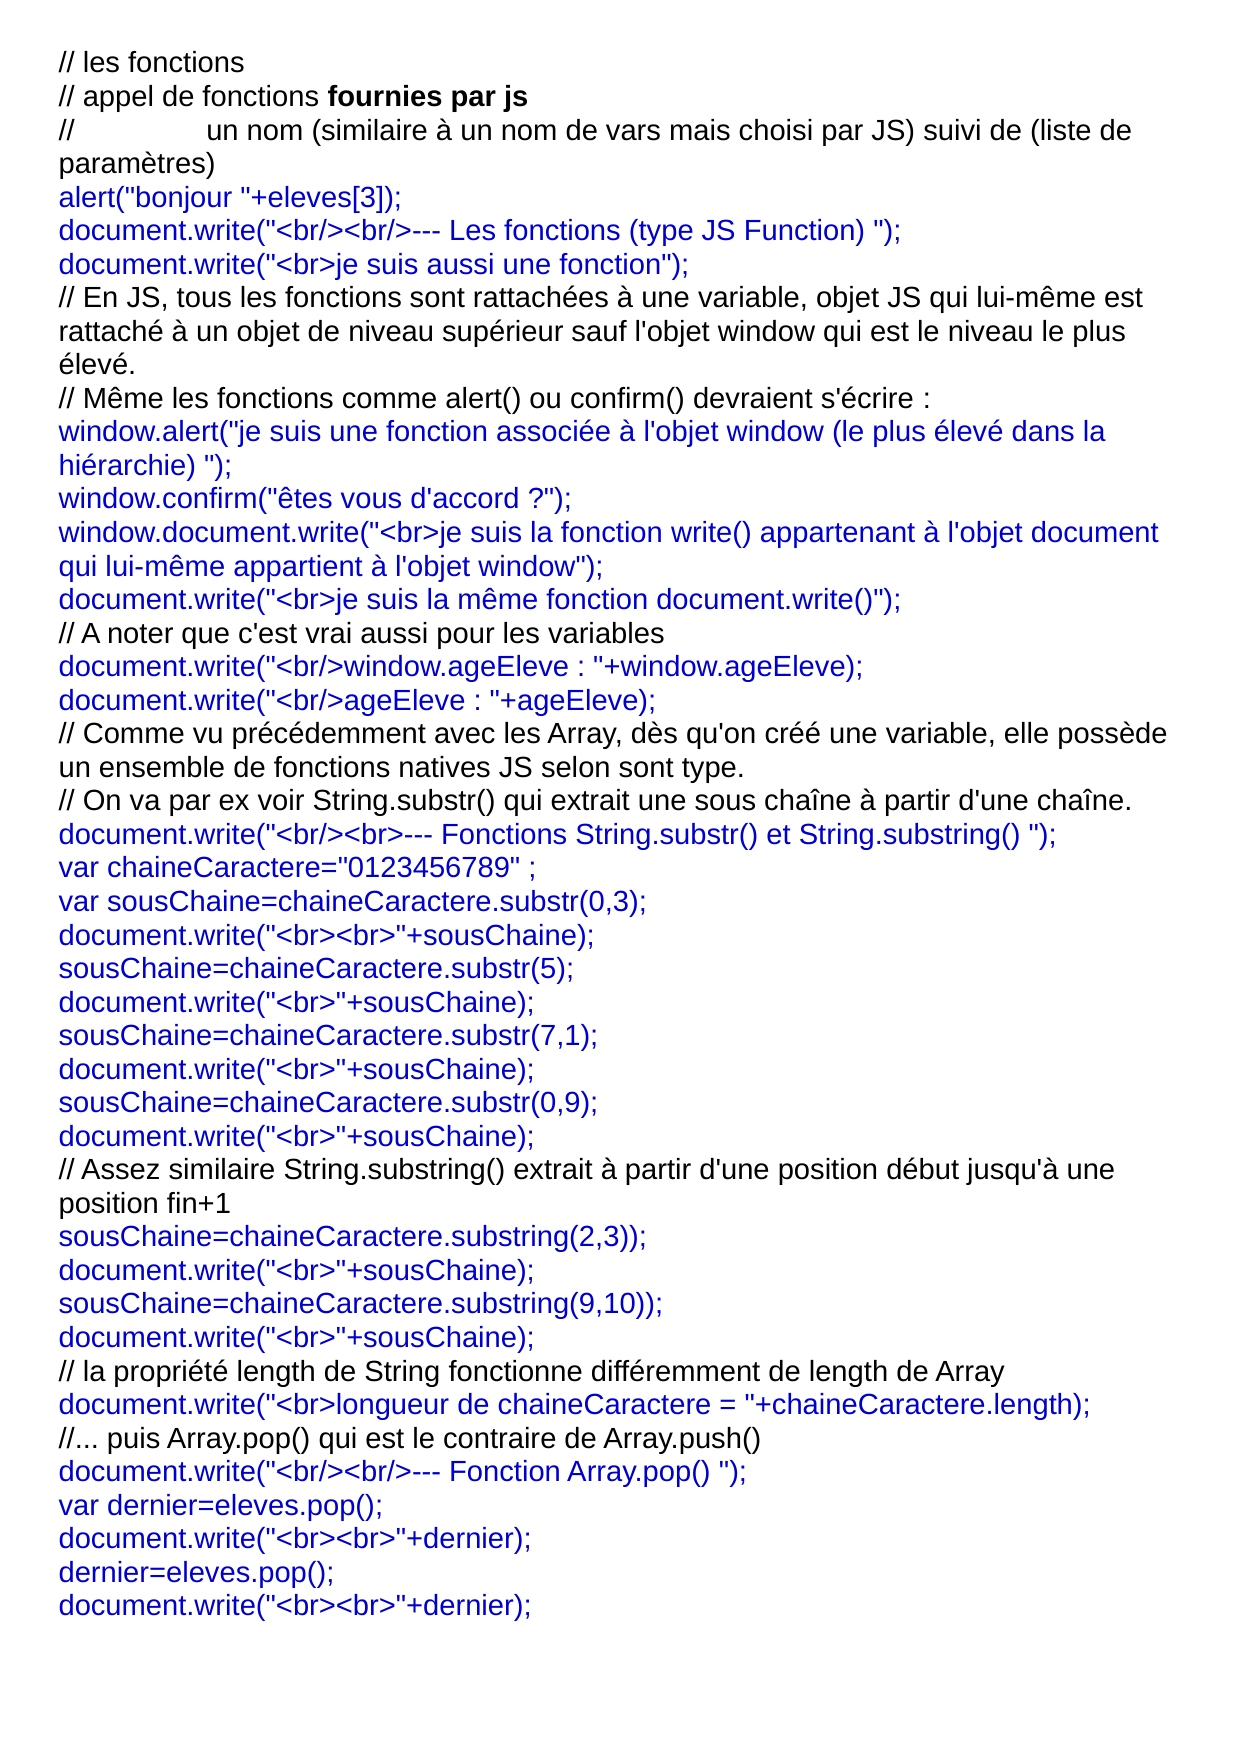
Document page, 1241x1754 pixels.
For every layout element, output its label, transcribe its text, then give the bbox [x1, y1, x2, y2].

text var sousChaine=chaineCaractere.substr(0,3); [58, 884, 1193, 917]
text // appel de fonctions fournies par js [58, 79, 1193, 112]
text window.document.write("<br>je suis la fonction write() appartenant à l'objet document qui lui-même appartient à l'objet window"); [58, 515, 1193, 582]
text document.write("<br><br>"+dernier); [58, 1588, 1193, 1622]
text // les fonctions [58, 45, 1193, 79]
text document.write("<br>je suis aussi une fonction"); [58, 247, 1193, 280]
text // Assez similaire String.substring() extrait à partir d'une position début jusqu'à une position fin+1 [58, 1152, 1193, 1219]
text window.alert("je suis une fonction associée à l'objet window (le plus élevé dans la hiérarchie) "); [58, 414, 1193, 481]
text document.write("<br>"+sousChaine); [58, 1320, 1193, 1353]
text sousChaine=chaineCaractere.substring(2,3)); [58, 1219, 1193, 1253]
text window.confirm("êtes vous d'accord ?"); [58, 481, 1193, 515]
text // On va par ex voir String.substr() qui extrait une sous chaîne à partir d'une chaîne. [58, 783, 1193, 817]
text document.write("<br>"+sousChaine); [58, 1119, 1193, 1152]
text // A noter que c'est vrai aussi pour les variables [58, 616, 1193, 649]
text document.write("<br><br>"+sousChaine); [58, 917, 1193, 951]
text var chaineCaractere="0123456789" ; [58, 850, 1193, 884]
text document.write("<br/>window.ageEleve : "+window.ageEleve); [58, 649, 1193, 683]
text document.write("<br/>ageEleve : "+ageEleve); [58, 683, 1193, 716]
text // Comme vu précédemment avec les Array, dès qu'on créé une variable, elle possède un ensemble de fonctions natives JS selon sont type. [58, 716, 1193, 783]
text sousChaine=chaineCaractere.substr(7,1); [58, 1018, 1193, 1052]
text document.write("<br>"+sousChaine); [58, 1052, 1193, 1085]
text // Même les fonctions comme alert() ou confirm() devraient s'écrire : [58, 381, 1193, 414]
text // la propriété length de String fonctionne différemment de length de Array [58, 1353, 1193, 1387]
text // un nom (similaire à un nom de vars mais choisi par JS) suivi de (liste de paramètres) [58, 112, 1193, 179]
text sousChaine=chaineCaractere.substring(9,10)); [58, 1286, 1193, 1320]
text // En JS, tous les fonctions sont rattachées à une variable, objet JS qui lui-même est rattaché à un objet de niveau supérieur sauf l'objet window qui est le niveau le plus élevé. [58, 280, 1193, 381]
text var dernier=eleves.pop(); [58, 1488, 1193, 1521]
text document.write("<br>je suis la même fonction document.write()"); [58, 582, 1193, 616]
text alert("bonjour "+eleves[3]); [58, 179, 1193, 213]
text sousChaine=chaineCaractere.substr(0,9); [58, 1085, 1193, 1119]
text document.write("<br><br>"+dernier); [58, 1521, 1193, 1555]
text document.write("<br/><br/>--- Fonction Array.pop() "); [58, 1454, 1193, 1488]
text dernier=eleves.pop(); [58, 1555, 1193, 1588]
text //... puis Array.pop() qui est le contraire de Array.push() [58, 1421, 1193, 1454]
text document.write("<br>"+sousChaine); [58, 1253, 1193, 1286]
text document.write("<br>longueur de chaineCaractere = "+chaineCaractere.length); [58, 1387, 1193, 1421]
text document.write("<br>"+sousChaine); [58, 984, 1193, 1018]
text document.write("<br/><br/>--- Les fonctions (type JS Function) "); [58, 213, 1193, 247]
text sousChaine=chaineCaractere.substr(5); [58, 951, 1193, 984]
text document.write("<br/><br>--- Fonctions String.substr() et String.substring() "); [58, 817, 1193, 850]
